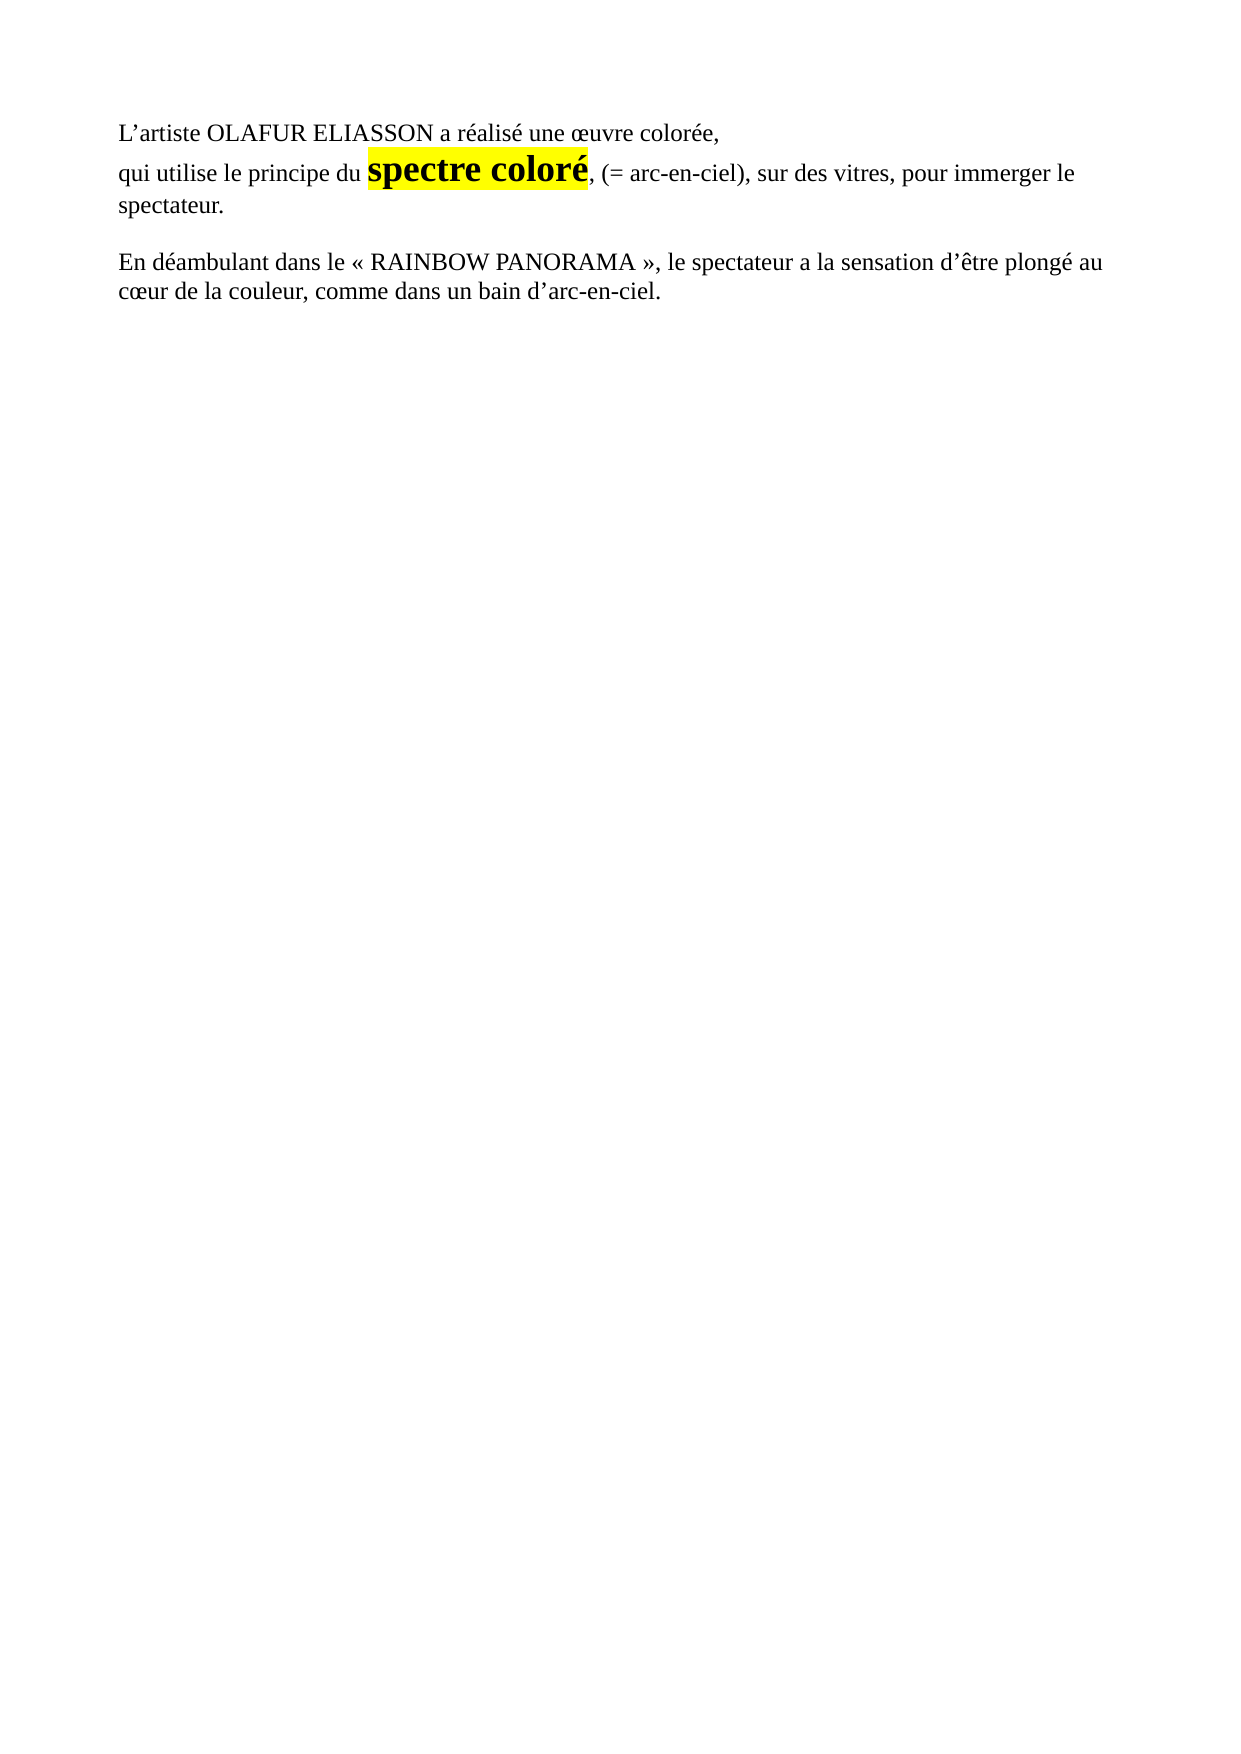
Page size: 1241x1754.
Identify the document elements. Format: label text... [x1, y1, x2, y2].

text En déambulant dans le « RAINBOW PANORAMA », le spectateur a la sensation d’être plongé au cœur de la couleur, comme dans un bain d’arc-en-ciel. [118, 247, 1122, 305]
text L’artiste OLAFUR ELIASSON a réalisé une œuvre colorée, [118, 118, 1122, 147]
text qui utilise le principe du spectre coloré, (= arc-en-ciel), sur des vitres, pour immerger le spectateur. [118, 147, 1122, 219]
